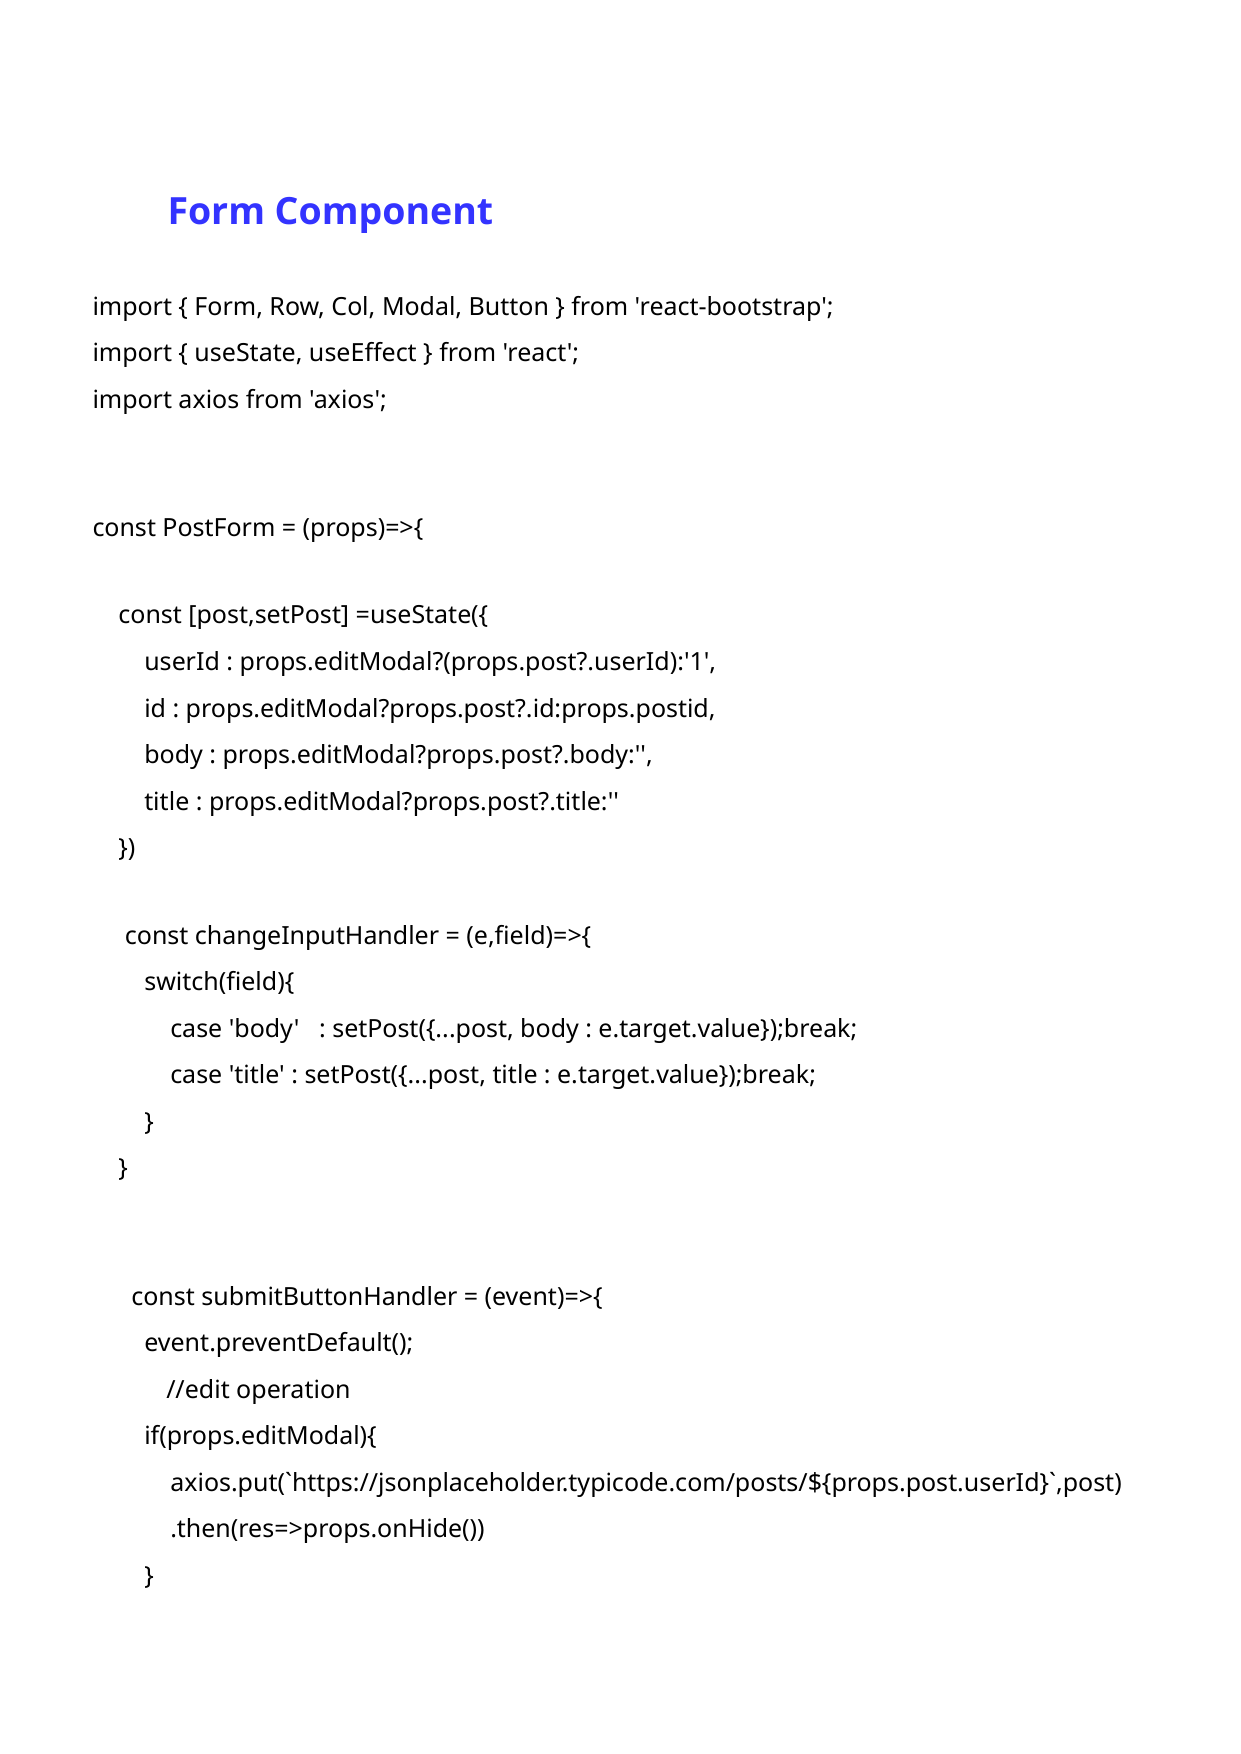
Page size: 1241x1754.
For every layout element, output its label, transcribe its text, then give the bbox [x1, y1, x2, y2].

text import axios from 'axios'; [92, 381, 1123, 416]
subtitle Form Component [92, 184, 1123, 235]
text axios.put(`https://jsonplaceholder.typicode.com/posts/${props.post.userId}`,post) [92, 1464, 1123, 1499]
text } [92, 1150, 1123, 1184]
text case 'body' : setPost({...post, body : e.target.value});break; [92, 1010, 1123, 1044]
text import { Form, Row, Col, Modal, Button } from 'react-bootstrap'; [92, 288, 1123, 322]
text }) [92, 830, 1123, 864]
text } [92, 1103, 1123, 1138]
text //edit operation [92, 1371, 1123, 1406]
text case 'title' : setPost({...post, title : e.target.value});break; [92, 1057, 1123, 1091]
text switch(field){ [92, 964, 1123, 998]
text body : props.editModal?props.post?.body:'', [92, 737, 1123, 771]
text event.preventDefault(); [92, 1325, 1123, 1359]
text import { useState, useEffect } from 'react'; [92, 335, 1123, 369]
text .then(res=>props.onHide()) [92, 1511, 1123, 1545]
text const submitButtonHandler = (event)=>{ [92, 1278, 1123, 1312]
text title : props.editModal?props.post?.title:'' [92, 783, 1123, 817]
text } [92, 1558, 1123, 1592]
text const changeInputHandler = (e,field)=>{ [92, 917, 1123, 951]
text const PostForm = (props)=>{ [92, 510, 1123, 544]
text const [post,setPost] =useState({ [92, 597, 1123, 631]
text userId : props.editModal?(props.post?.userId):'1', [92, 644, 1123, 678]
text id : props.editModal?props.post?.id:props.postid, [92, 690, 1123, 724]
text if(props.editModal){ [92, 1418, 1123, 1452]
